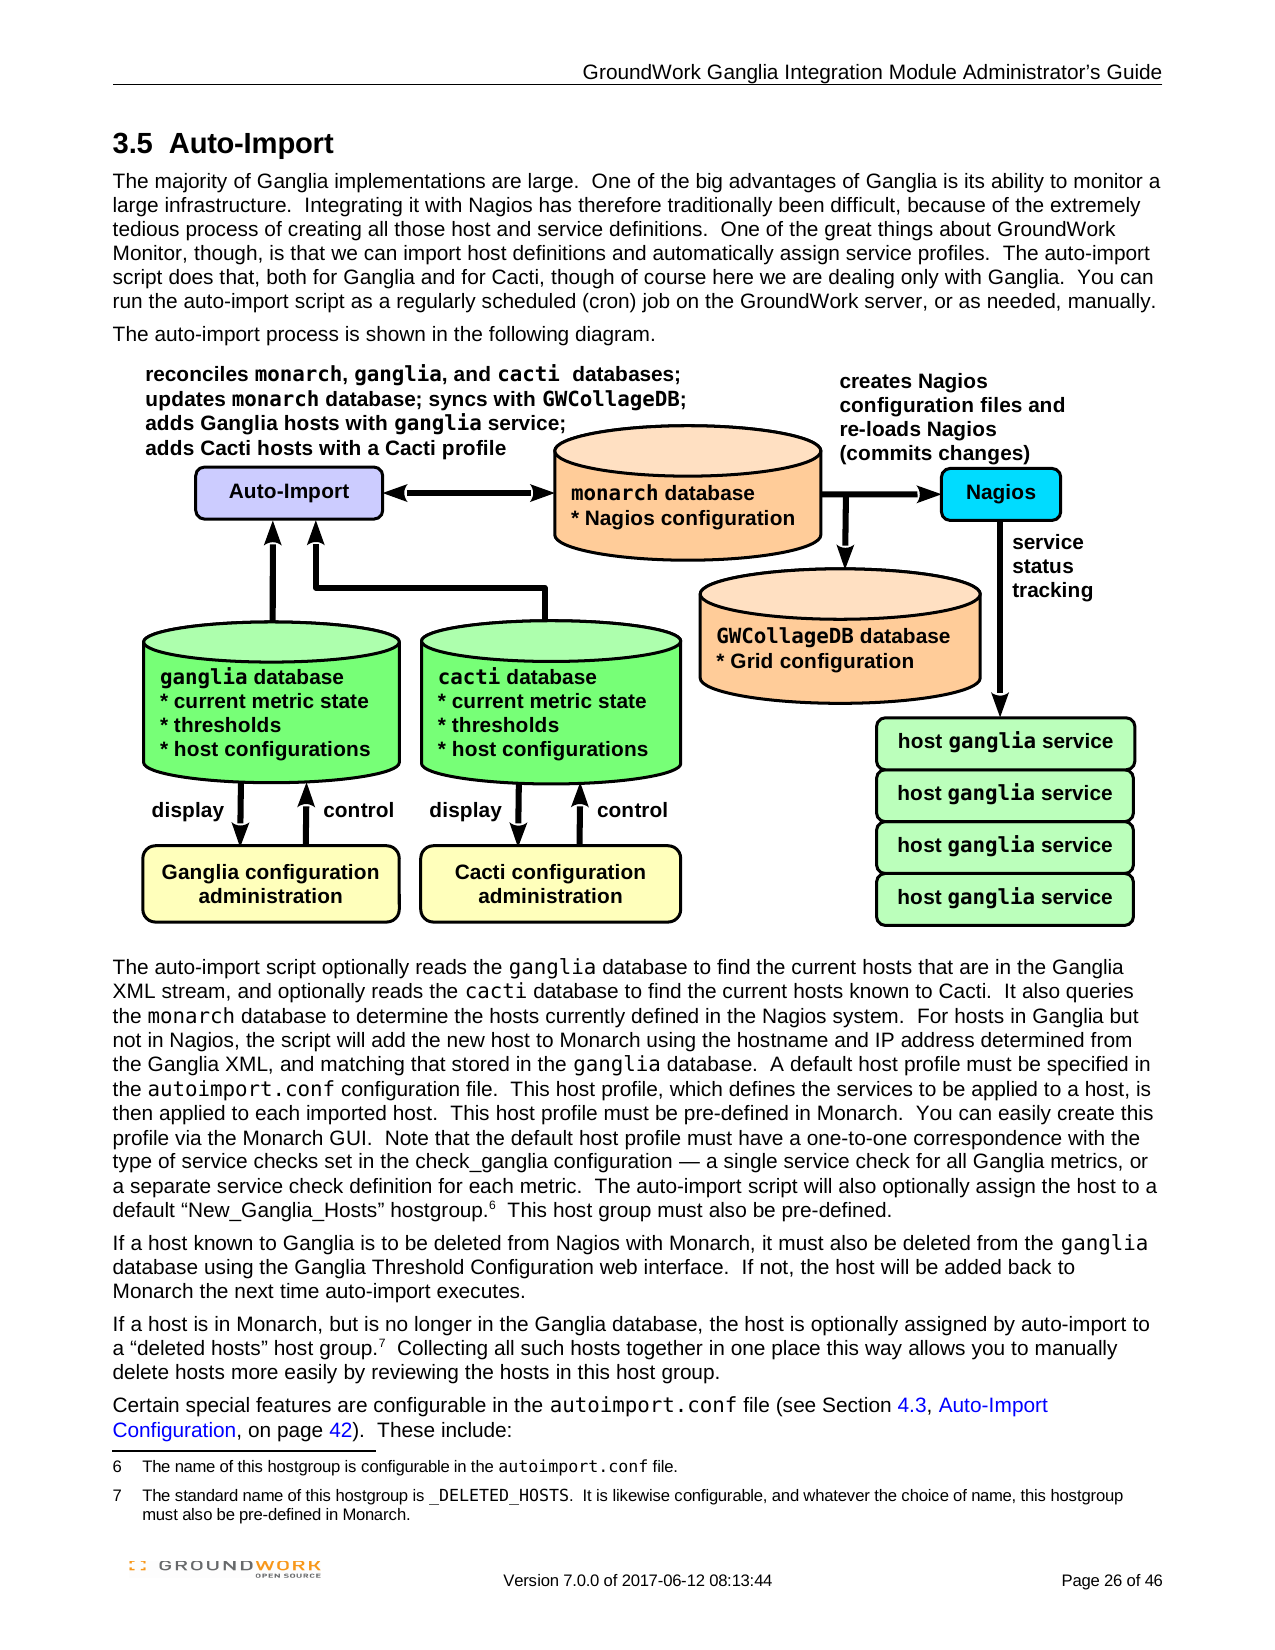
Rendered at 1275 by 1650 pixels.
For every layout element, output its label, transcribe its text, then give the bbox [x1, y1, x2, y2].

subtitle Auto-Import [112, 126, 1162, 159]
text If a host known to Ganglia is to be deleted from Nagios with Monarch, it must also be deleted from the ganglia database using the Ganglia Threshold Configuration web interface. If not, the host will be added back to Monarch the next time auto-import executes. [112, 1231, 1162, 1303]
list The name of this hostgroup is configurable in the autoimport.conf file. [112, 1457, 1162, 1476]
text If a host is in Monarch, but is no longer in the Ganglia database, the host is optionally assigned by auto-import to a “deleted hosts” host group. Collecting all such hosts together in one place this way allows you to manually delete hosts more easily by reviewing the hosts in this host group. [112, 1312, 1162, 1384]
text The majority of Ganglia implementations are large. One of the big advantages of Ganglia is its ability to monitor a large infrastructure. Integrating it with Nagios has therefore traditionally been difficult, because of the extremely tedious process of creating all those host and service definitions. One of the great things about GroundWork Monitor, though, is that we can import host definitions and automatically assign service profiles. The auto-import script does that, both for Ganglia and for Cacti, though of course here we are dealing only with Ganglia. You can run the auto-import script as a regularly scheduled (cron) job on the GroundWork server, or as needed, manually. [112, 168, 1162, 313]
list The standard name of this hostgroup is _DELETED_HOSTS. It is likewise configurable, and whatever the choice of name, this hostgroup must also be pre-defined in Monarch. [112, 1485, 1162, 1524]
text The auto-import script optionally reads the ganglia database to find the current hosts that are in the Ganglia XML stream, and optionally reads the cacti database to find the current hosts known to Cacti. It also queries the monarch database to determine the hosts currently defined in the Nagios system. For hosts in Ganglia but not in Nagios, the script will add the new host to Monarch using the hostname and IP address determined from the Ganglia XML, and matching that stored in the ganglia database. A default host profile must be specified in the autoimport.conf configuration file. This host profile, which defines the services to be applied to a host, is then applied to each imported host. This host profile must be pre-defined in Monarch. You can easily create this profile via the Monarch GUI. Note that the default host profile must have a one-to-one correspondence with the type of service checks set in the check_ganglia configuration — a single service check for all Ganglia metrics, or a separate service check definition for each metric. The auto-import script will also optionally assign the host to a default “New_Ganglia_Hosts” hostgroup. This host group must also be pre-defined. [112, 355, 1162, 1222]
text The auto-import process is shown in the following diagram. [112, 322, 1162, 346]
picture [129, 1561, 321, 1578]
text Certain special features are configurable in the autoimport.conf file (see Section 4.3, Auto-Import Configuration, on page 41). These include: [112, 1393, 1162, 1442]
